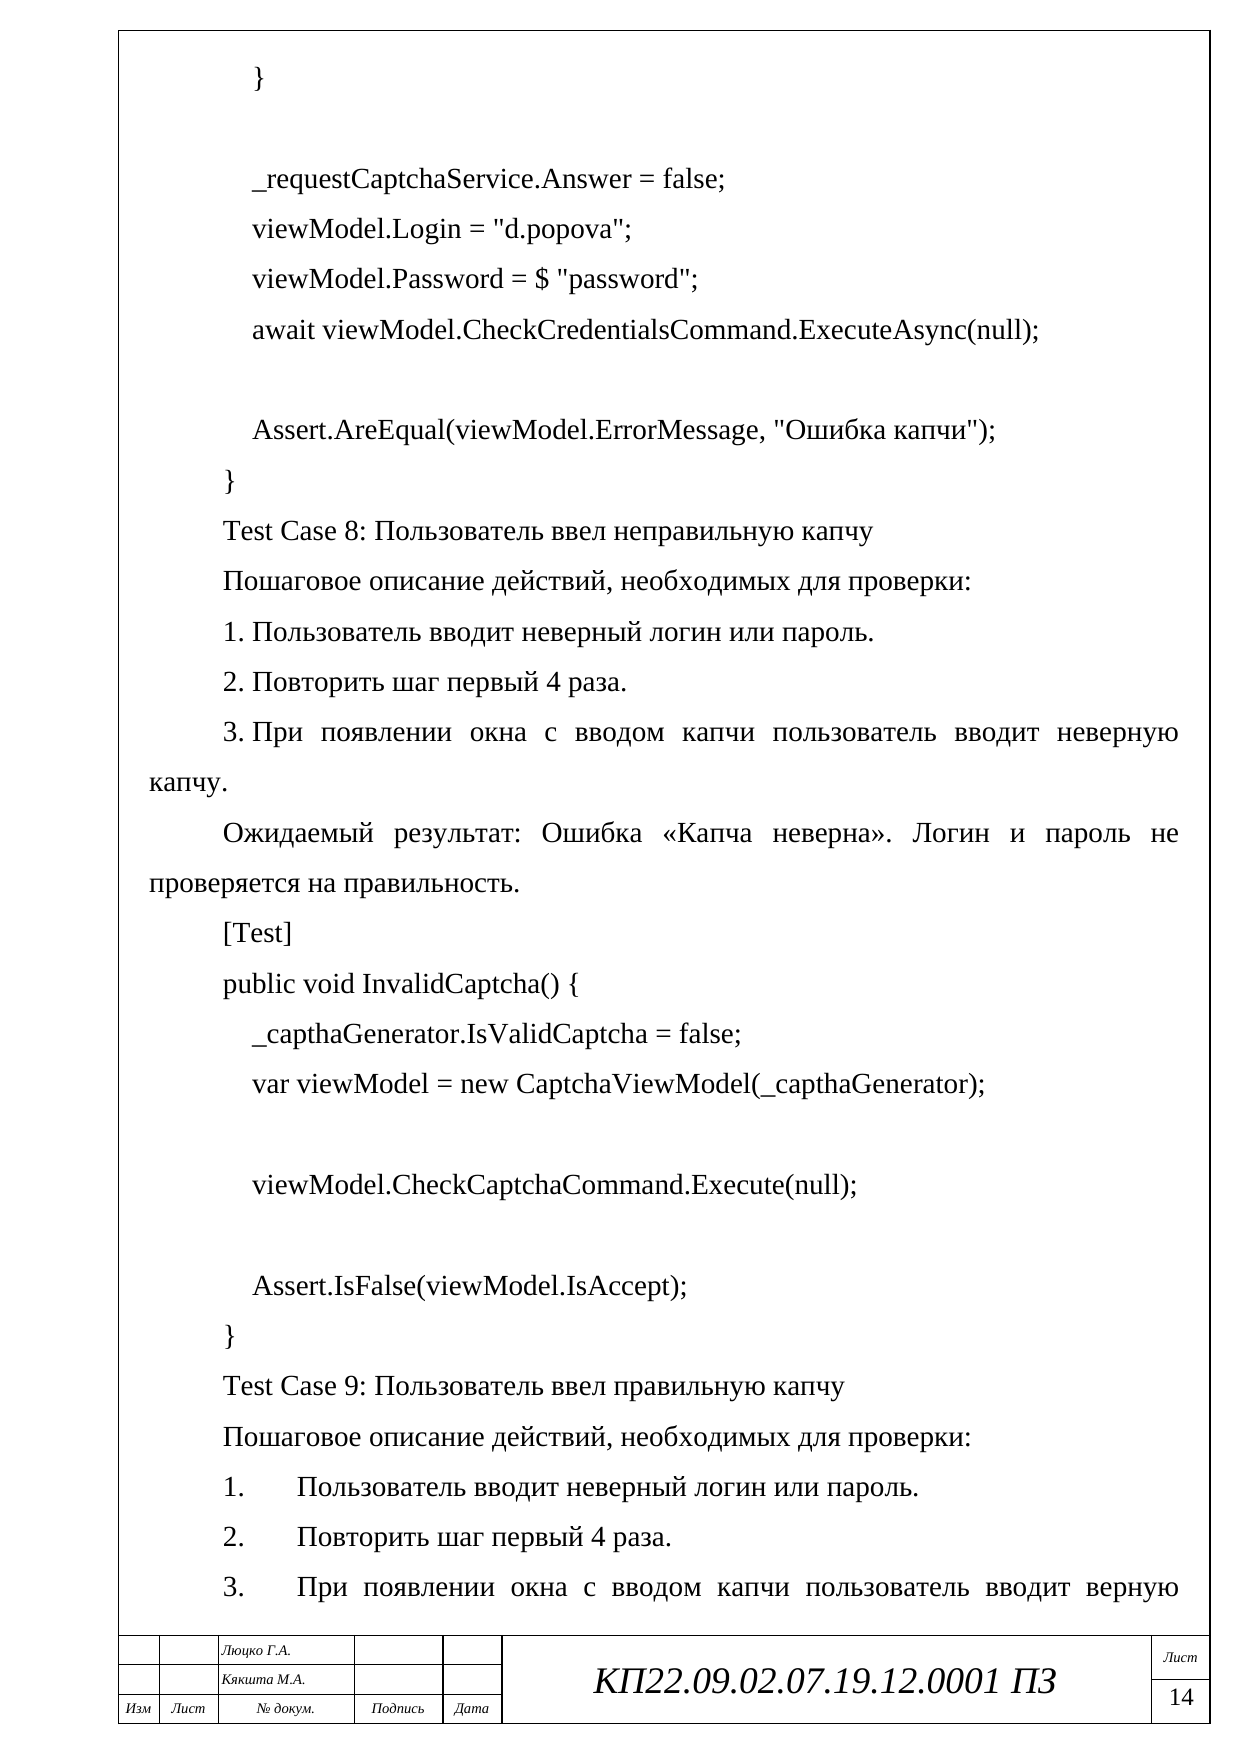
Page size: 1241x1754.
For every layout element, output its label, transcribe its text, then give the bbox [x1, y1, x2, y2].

text 1. Пользователь вводит неверный логин или пароль. [149, 1469, 1180, 1502]
text viewModel.Login = "d.popova"; [149, 211, 1180, 245]
text Пошаговое описание действий, необходимых для проверки: [149, 563, 1180, 597]
list При появлении окна с вводом капчи пользователь вводит неверную капчу. [149, 714, 1180, 798]
text } [149, 1318, 1180, 1352]
text Ожидаемый результат: Ошибка «Капча неверна». Логин и пароль не проверяется на правильность. [149, 815, 1180, 899]
text _requestCaptchaService.Answer = false; [149, 161, 1180, 194]
text await viewModel.CheckCredentialsCommand.ExecuteAsync(null); [149, 312, 1180, 345]
text } [149, 463, 1180, 496]
subtitle Test Case 8: Пользователь ввел неправильную капчу [223, 513, 1180, 547]
text Assert.AreEqual(viewModel.ErrorMessage, "Ошибка капчи"); [149, 412, 1180, 446]
text [Test] [149, 916, 1180, 949]
text viewModel.Password = $ "password"; [149, 261, 1180, 295]
list Повторить шаг первый 4 раза. [149, 664, 1180, 697]
text public void InvalidCaptcha() { [149, 966, 1180, 999]
text } [149, 60, 1180, 94]
text Assert.IsFalse(viewModel.IsAccept); [149, 1268, 1180, 1301]
subtitle Test Case 9: Пользователь ввел правильную капчу [223, 1368, 1180, 1402]
text viewModel.CheckCaptchaCommand.Execute(null); [149, 1167, 1180, 1201]
list Пользователь вводит неверный логин или пароль. [149, 614, 1180, 647]
text var viewModel = new CaptchaViewModel(_capthaGenerator); [149, 1066, 1180, 1100]
text 3. При появлении окна с вводом капчи пользователь вводит верную [149, 1569, 1180, 1603]
text Пошаговое описание действий, необходимых для проверки: [149, 1419, 1180, 1452]
text _capthaGenerator.IsValidCaptcha = false; [149, 1016, 1180, 1050]
text 2. Повторить шаг первый 4 раза. [149, 1519, 1180, 1553]
